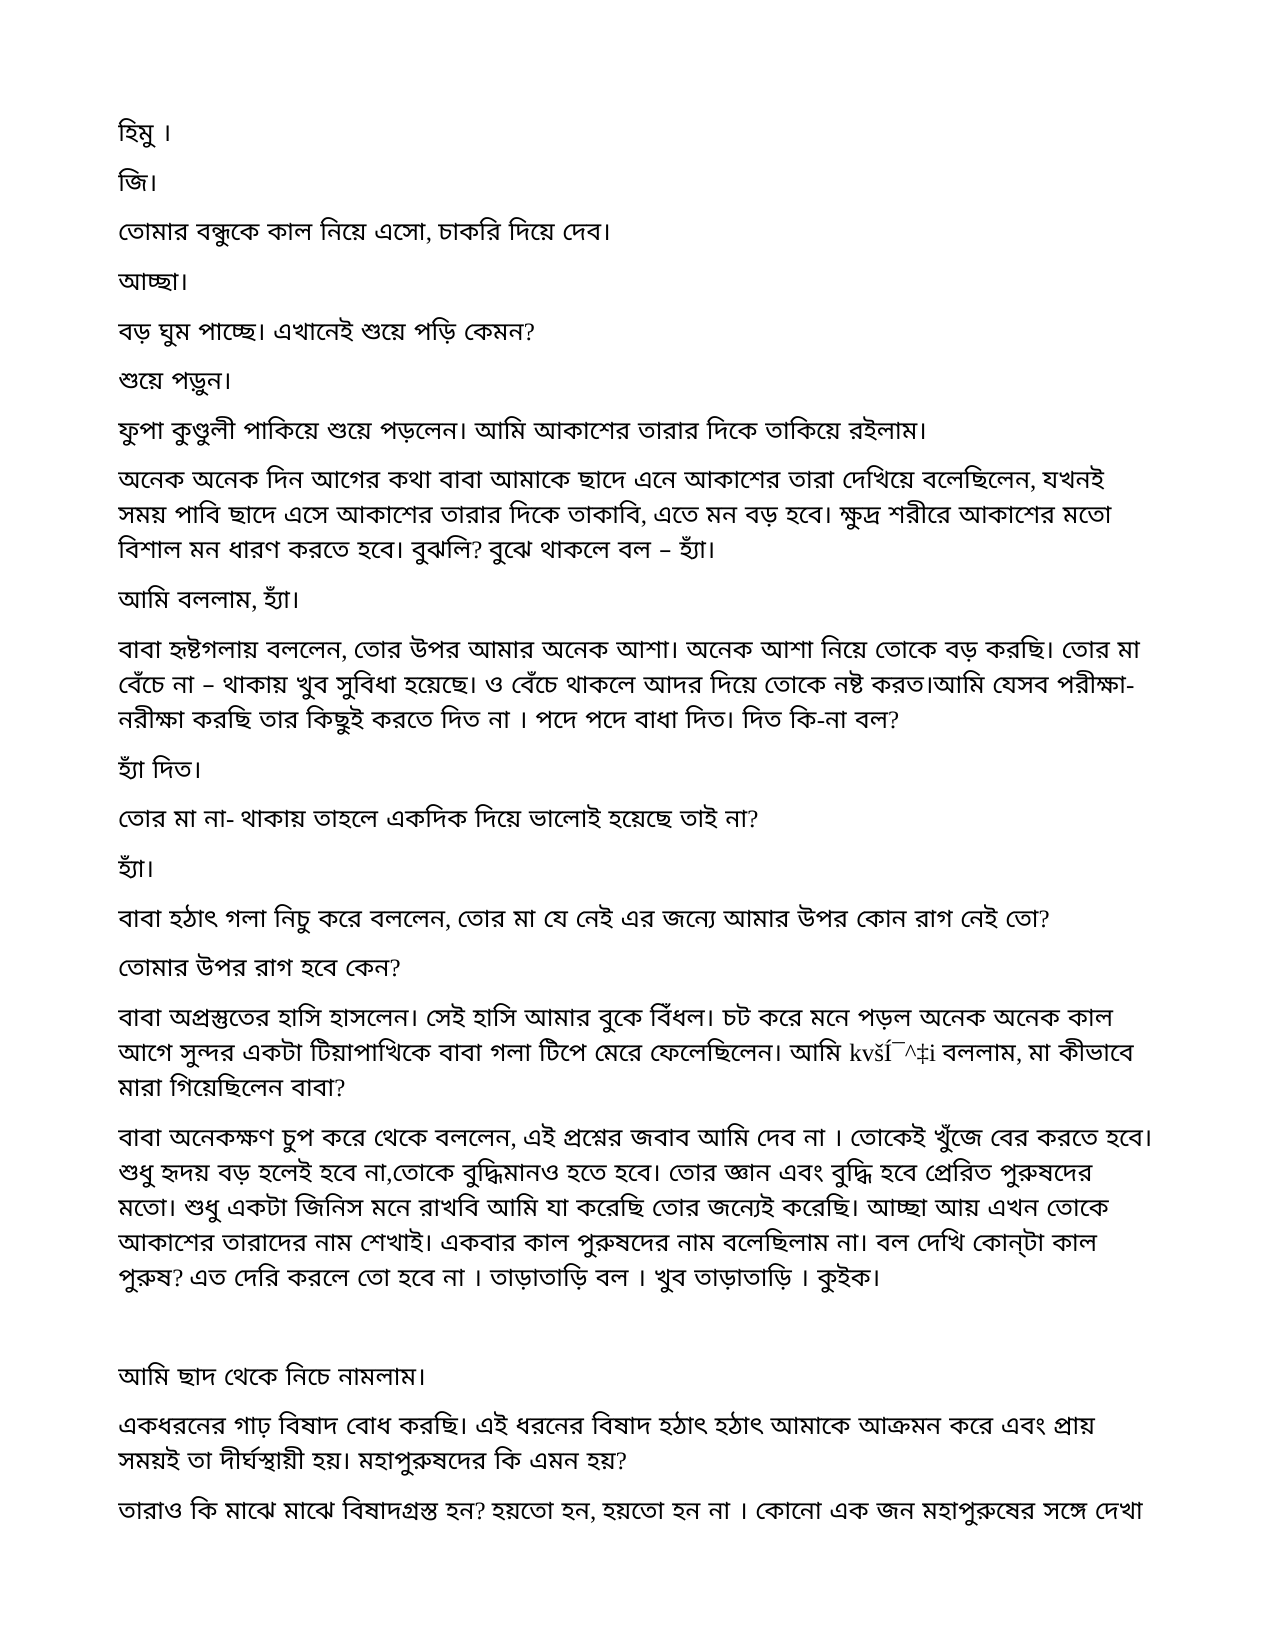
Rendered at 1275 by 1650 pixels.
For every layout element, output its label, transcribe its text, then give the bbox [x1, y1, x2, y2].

text তোর মা না- থাকায় তাহলে একদিক দিয়ে ভালোই হয়েছে তাই না? [118, 804, 1157, 834]
text শুয়ে পড়ুন। [118, 366, 1157, 395]
text হ্যাঁ দিত। [118, 755, 1157, 784]
text আমি ছাদ থেকে নিচে নামলাম। [118, 1362, 1157, 1391]
text আমি বললাম, হ্যাঁ। [118, 585, 1157, 614]
text হ্যাঁ। [118, 854, 1157, 883]
text বাবা অপ্রস্তুতের হাসি হাসলেন। সেই হাসি আমার বুকে বিঁধল। চট করে মনে পড়ল অনেক অনেক কাল আগে সুন্দর একটা টিয়াপাখিকে বাবা গলা টিপে মেরে ফেলেছিলেন। আমি kvšÍ¯^‡i বললাম, মা কীভাবে মারা গিয়েছিলেন বাবা? [118, 1003, 1157, 1102]
text তোমার উপর রাগ হবে কেন? [118, 953, 1157, 983]
text আচ্ছা। [118, 267, 1157, 296]
text তারাও কি মাঝে মাঝে বিষাদগ্রস্ত হন? হয়তো হন, হয়তো হন না । কোনো এক জন মহাপুরুষের সঙ্গে দেখা [118, 1496, 1157, 1525]
text তোমার বন্ধুকে কাল নিয়ে এসো, চাকরি দিয়ে দেব। [118, 217, 1157, 247]
text জি। [118, 168, 1157, 197]
text একধরনের গাঢ় বিষাদ বোধ করছি। এই ধরনের বিষাদ হঠাৎ হঠাৎ আমাকে আক্রমন করে এবং প্রায় সময়ই তা দীর্ঘস্থায়ী হয়। মহাপুরুষদের কি এমন হয়? [118, 1411, 1157, 1476]
text ফুপা কুণ্ডুলী পাকিয়ে শুয়ে পড়লেন। আমি আকাশের তারার দিকে তাকিয়ে রইলাম। [118, 416, 1157, 445]
text বাবা অনেকক্ষণ চুপ করে থেকে বললেন, এই প্রশ্নের জবাব আমি দেব না । তোকেই খুঁজে বের করতে হবে। শুধু হৃদয় বড় হলেই হবে না,তোকে বুদ্ধিমানও হতে হবে। তোর জ্ঞান এবং বুদ্ধি হবে প্রেরিত পুরুষদের মতো। শুধু একটা জিনিস মনে রাখবি আমি যা করেছি তোর জন্যেই করেছি। আচ্ছা আয় এখন তোকে আকাশের তারাদের নাম শেখাই। একবার কাল পুরুষদের নাম বলেছিলাম না। বল দেখি কোন্‌টা কাল পুরুষ? এত দেরি করলে তো হবে না । তাড়াতাড়ি বল । খুব তাড়াতাড়ি । কুইক। [118, 1123, 1157, 1292]
text বাবা হঠাৎ গলা নিচু করে বললেন, তোর মা যে নেই এর জন্যে আমার উপর কোন রাগ নেই তো? [277, 904, 1157, 933]
text বাবা হঠাৎ গলা নিচু করে বললেন, তোর মা যে নেই এর জন্যে আমার উপর কোন রাগ নেই তো? [118, 904, 304, 933]
text অনেক অনেক দিন আগের কথা বাবা আমাকে ছাদে এনে আকাশের তারা দেখিয়ে বলেছিলেন, যখনই সময় পাবি ছাদে এসে আকাশের তারার দিকে তাকাবি, এতে মন বড় হবে। ক্ষুদ্র শরীরে আকাশের মতো বিশাল মন ধারণ করতে হবে। বুঝলি? বুঝে থাকলে বল – হ্যাঁ। [118, 465, 1157, 565]
text হিমু । [118, 127, 149, 147]
text বড় ঘুম পাচ্ছে। এখানেই শুয়ে পড়ি কেমন? [118, 317, 1157, 346]
text বাবা হৃষ্টগলায় বললেন, তোর উপর আমার অনেক আশা। অনেক আশা নিয়ে তোকে বড় করছি। তোর মা বেঁচে না – থাকায় খুব সুবিধা হয়েছে। ও বেঁচে থাকলে আদর দিয়ে তোকে নষ্ট করত।আমি যেসব পরীক্ষা- নরীক্ষা করছি তার কিছুই করতে দিত না । পদে পদে বাধা দিত। দিত কি-না বল? [118, 635, 1157, 734]
text হিমু । [121, 118, 1157, 147]
